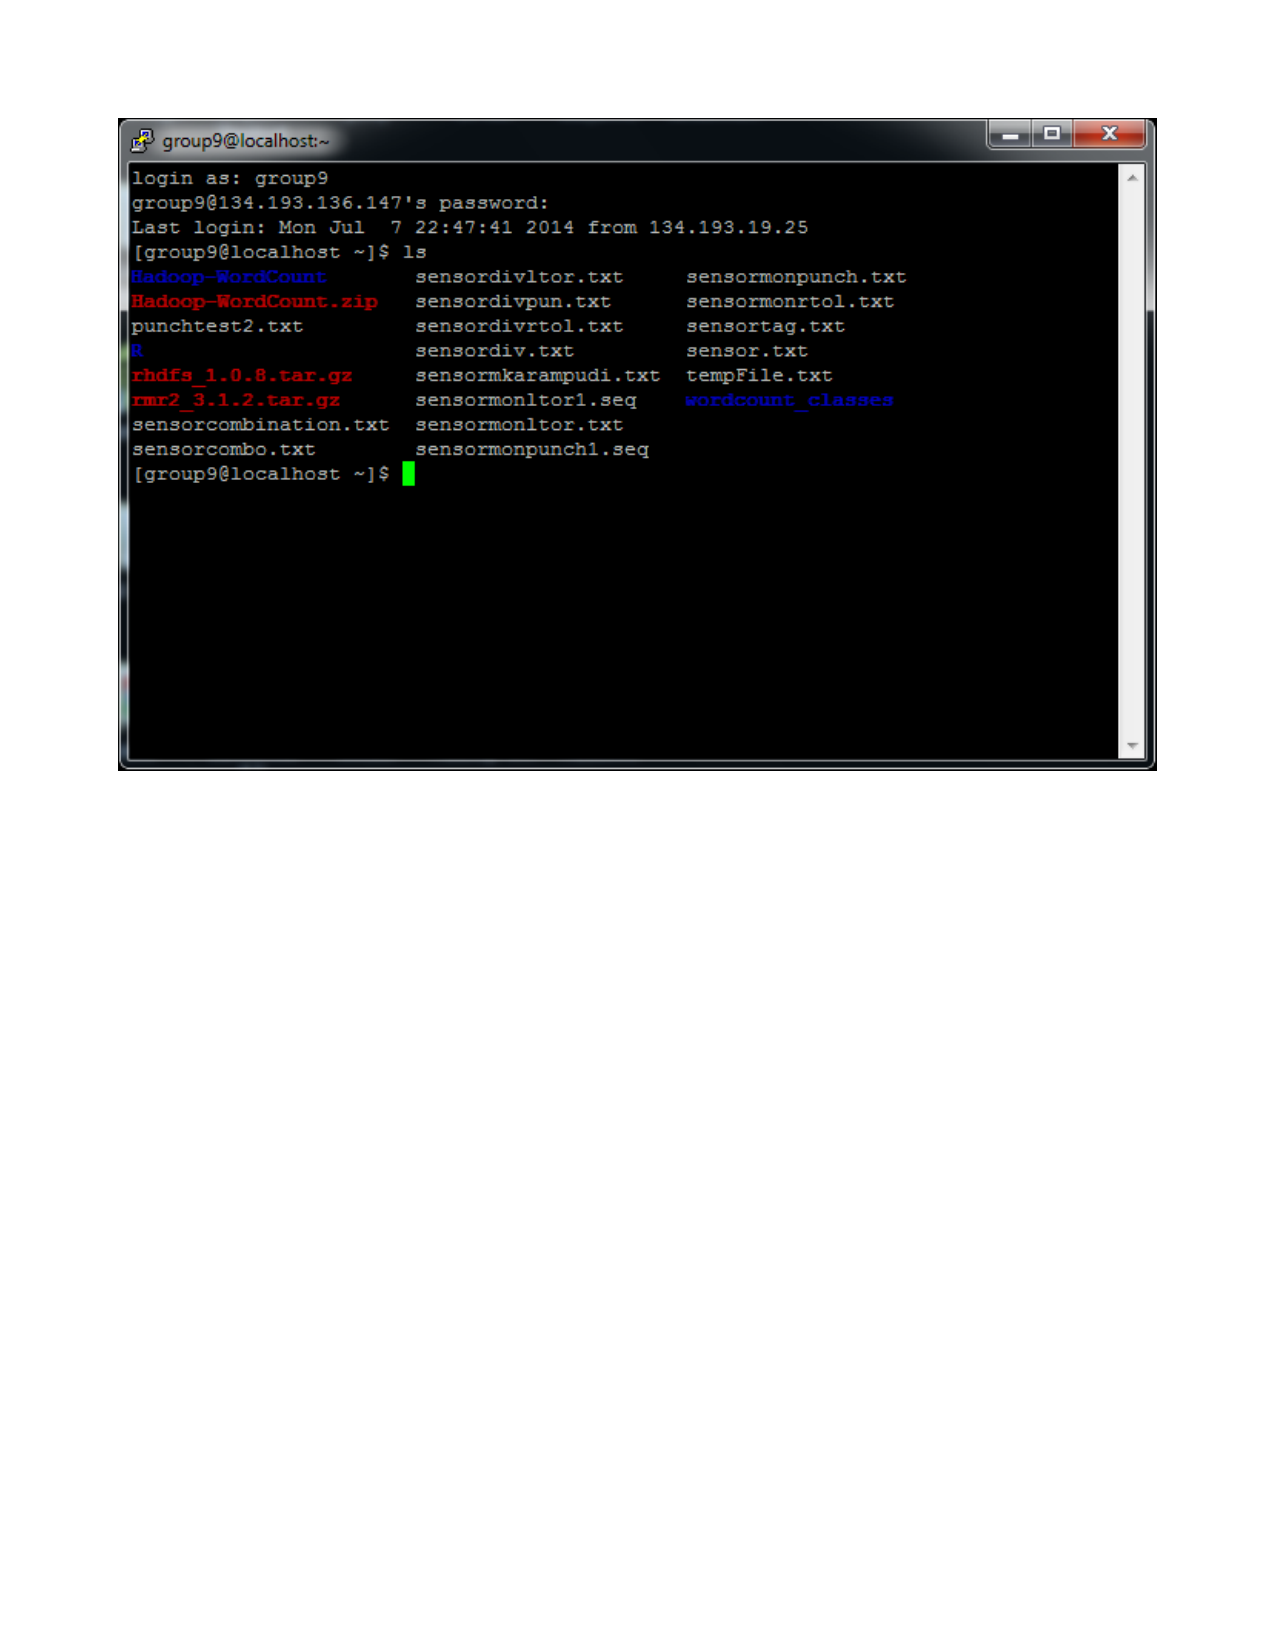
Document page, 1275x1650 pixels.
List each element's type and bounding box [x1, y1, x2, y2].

picture [118, 118, 1157, 771]
